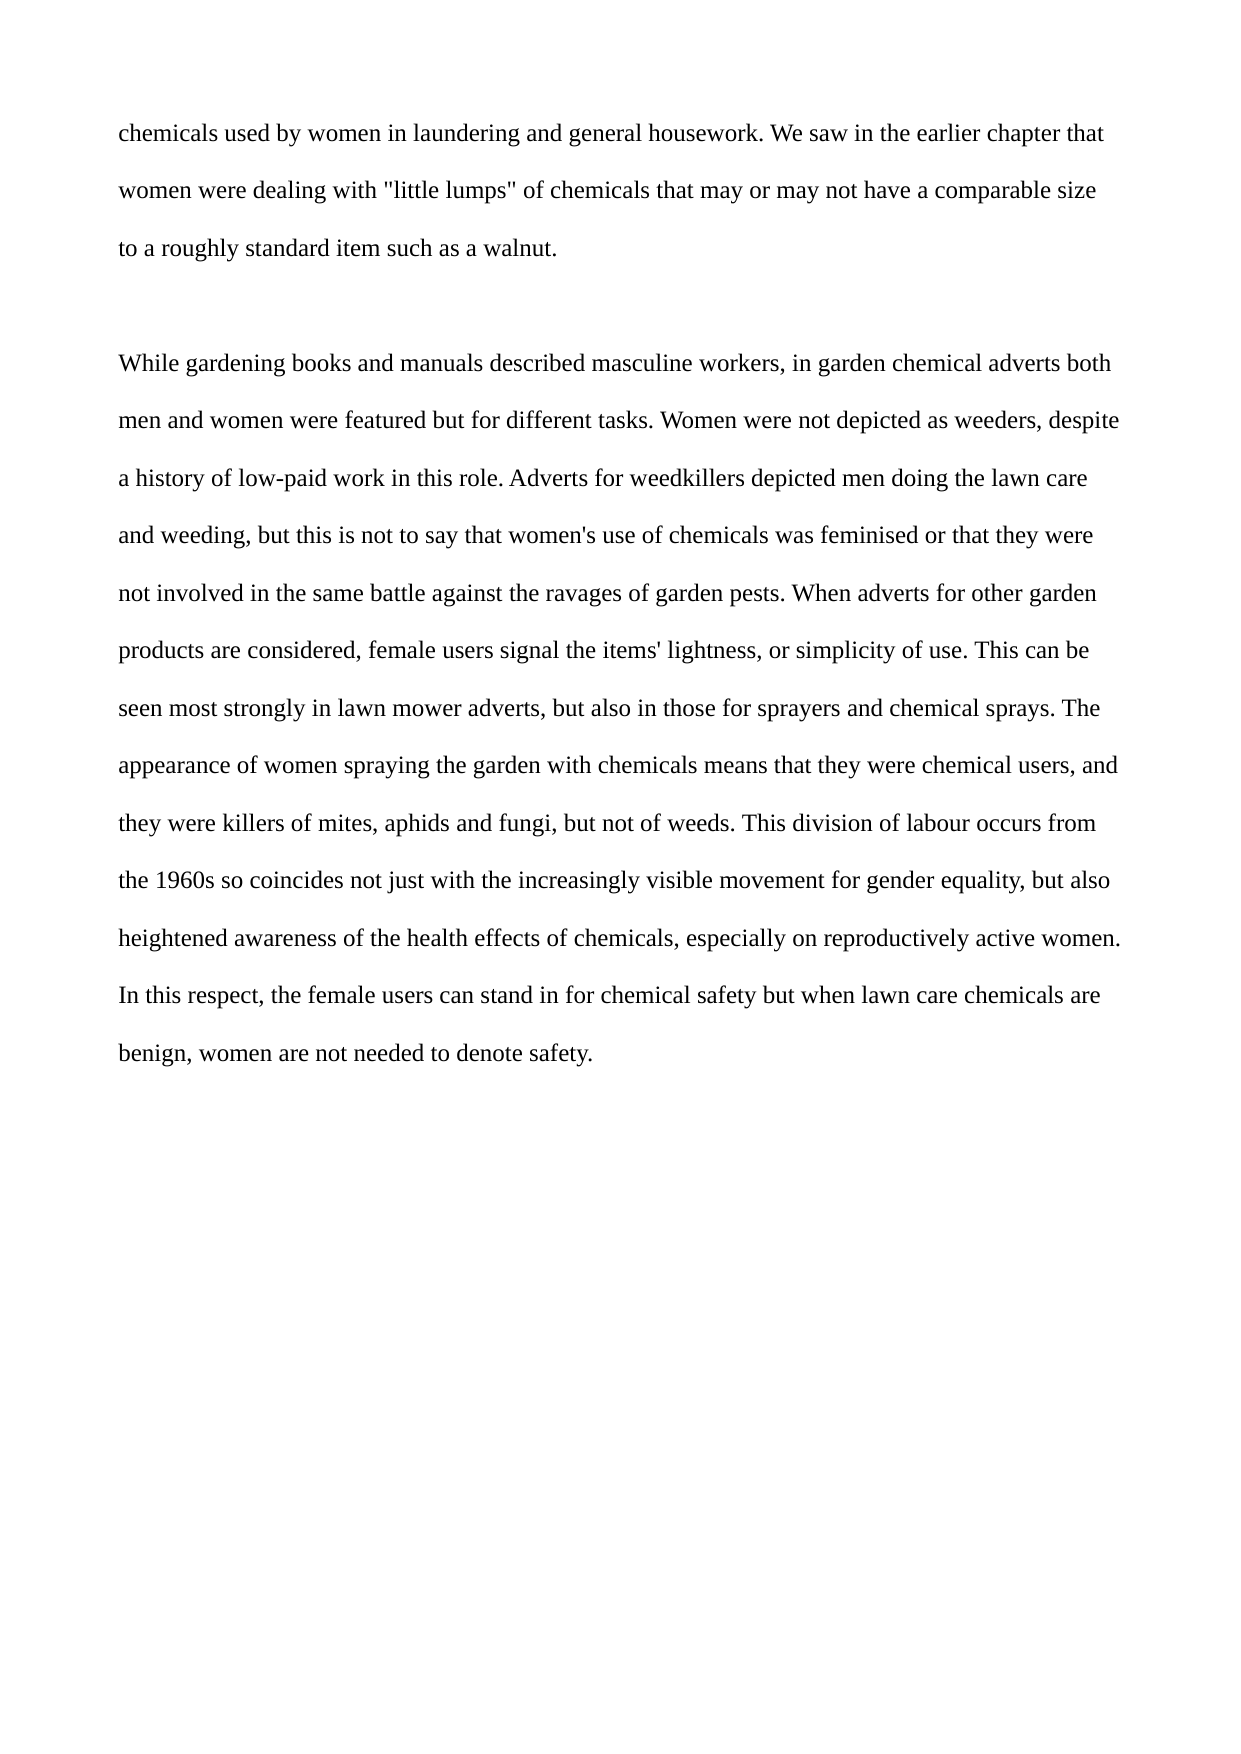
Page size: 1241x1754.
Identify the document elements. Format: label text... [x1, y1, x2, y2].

text chemicals used by women in laundering and general housework. We saw in the earlier chapter that women were dealing with "little lumps" of chemicals that may or may not have a comparable size to a roughly standard item such as a walnut. [118, 118, 1122, 262]
text While gardening books and manuals described masculine workers, in garden chemical adverts both men and women were featured but for different tasks. Women were not depicted as weeders, despite a history of low-paid work in this role. Adverts for weedkillers depicted men doing the lawn care and weeding, but this is not to say that women's use of chemicals was feminised or that they were not involved in the same battle against the ravages of garden pests. When adverts for other garden products are considered, female users signal the items' lightness, or simplicity of use. This can be seen most strongly in lawn mower adverts, but also in those for sprayers and chemical sprays. The appearance of women spraying the garden with chemicals means that they were chemical users, and they were killers of mites, aphids and fungi, but not of weeds. This division of labour occurs from the 1960s so coincides not just with the increasingly visible movement for gender equality, but also heightened awareness of the health effects of chemicals, especially on reproductively active women. In this respect, the female users can stand in for chemical safety but when lawn care chemicals are benign, women are not needed to denote safety. [118, 348, 1122, 1067]
